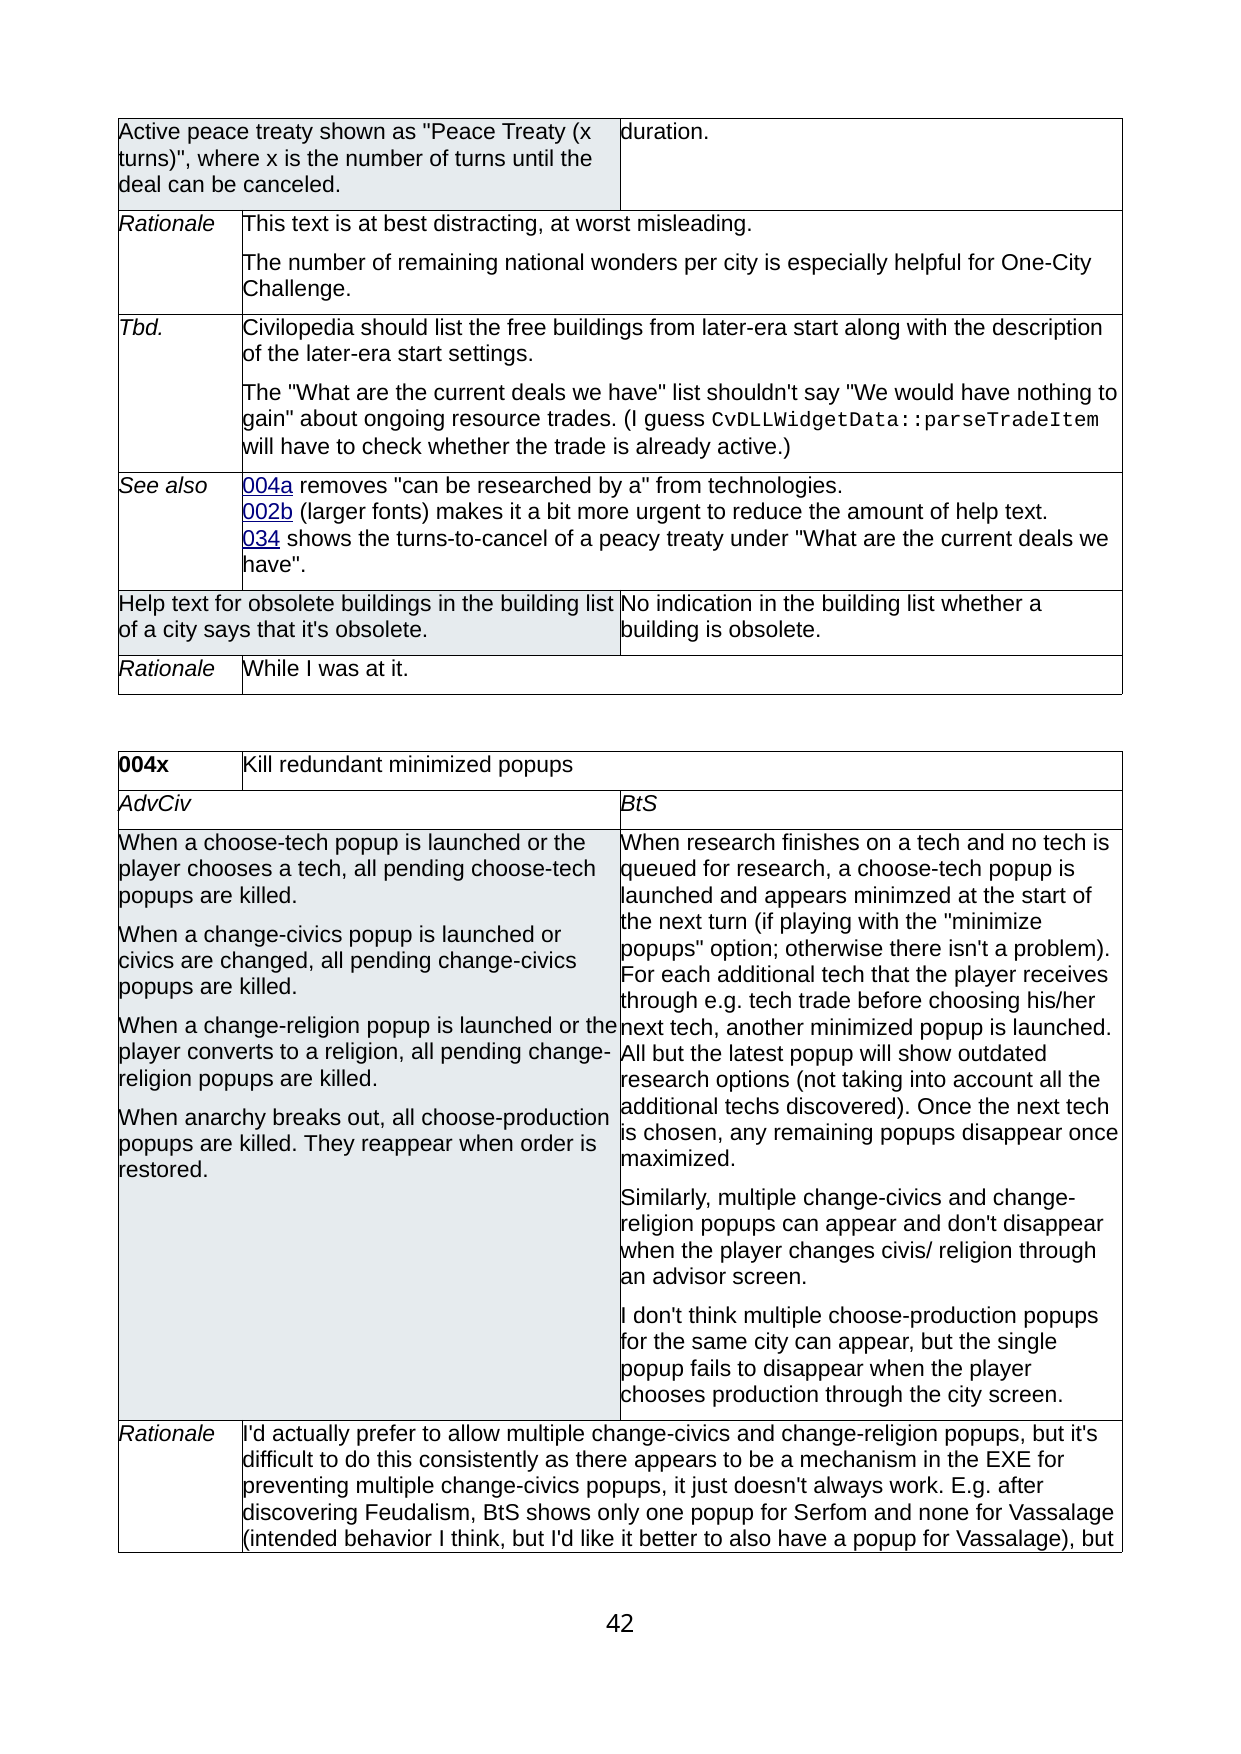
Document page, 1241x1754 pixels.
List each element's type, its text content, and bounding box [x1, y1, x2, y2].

table_cell Tbd. [119, 315, 242, 472]
table_cell AdvCiv [119, 791, 620, 829]
table_cell Rationale [119, 656, 242, 694]
table_cell I'd actually prefer to allow multiple change-civics and change-religion popups, but it's difficult to do this consistently as there appears to be a mechanism in the EXE for preventing multiple change-civics popups, it just doesn't always work. E.g. after discovering Feudalism, BtS shows only one popup for Serfom and none for Vassalage (intended behavior I think, but I'd like it better to also have a popup for Vassalage), but [243, 1421, 1122, 1552]
table_cell When a choose-tech popup is launched or the player chooses a tech, all pending choose-tech popups are killed. When a change-civics popup is launched or civics are changed, all pending change-civics popups are killed. When a change-religion popup is launched or the player converts to a religion, all pending change-religion popups are killed. When anarchy breaks out, all choose-production popups are killed. They reappear when order is restored. [119, 830, 620, 1420]
table_cell See also [119, 473, 242, 589]
table_cell 004a removes "can be researched by a" from technologies. 002b (larger fonts) makes it a bit more urgent to reduce the amount of help text. 034 shows the turns-to-cancel of a peacy treaty under "What are the current deals we have". [243, 473, 1122, 589]
table_cell BtS [621, 791, 1122, 829]
table_cell Civilopedia should list the free buildings from later-era start along with the description of the later-era start settings. The "What are the current deals we have" list shouldn't say "We would have nothing to gain" about ongoing resource trades. (I guess CvDLLWidgetData::parseTradeItem will have to check whether the trade is already active.) [243, 315, 1122, 472]
table_cell When research finishes on a tech and no tech is queued for research, a choose-tech popup is launched and appears minimzed at the start of the next turn (if playing with the "minimize popups" option; otherwise there isn't a problem). For each additional tech that the player receives through e.g. tech trade before choosing his/her next tech, another minimized popup is launched. All but the latest popup will show outdated research options (not taking into account all the additional techs discovered). Once the next tech is chosen, any remaining popups disappear once maximized. Similarly, multiple change-civics and change-religion popups can appear and don't disappear when the player changes civis/ religion through an advisor screen. I don't think multiple choose-production popups for the same city can appear, but the single popup fails to disappear when the player chooses production through the city screen. [621, 830, 1122, 1420]
table_cell duration. [621, 119, 1122, 210]
table_cell Active peace treaty shown as "Peace Treaty (x turns)", where x is the number of turns until the deal can be canceled. [119, 119, 620, 210]
table_cell No indication in the building list whether a building is obsolete. [621, 591, 1122, 655]
table_cell This text is at best distracting, at worst misleading. The number of remaining national wonders per city is especially helpful for One-City Challenge. [243, 211, 1122, 314]
table_header 004x [119, 752, 242, 790]
table_cell While I was at it. [243, 656, 1122, 694]
table_header Kill redundant minimized popups [243, 752, 1122, 790]
table_cell Help text for obsolete buildings in the building list of a city says that it's obsolete. [119, 591, 620, 655]
table_cell Rationale [119, 211, 242, 314]
table_cell Rationale [119, 1421, 242, 1552]
